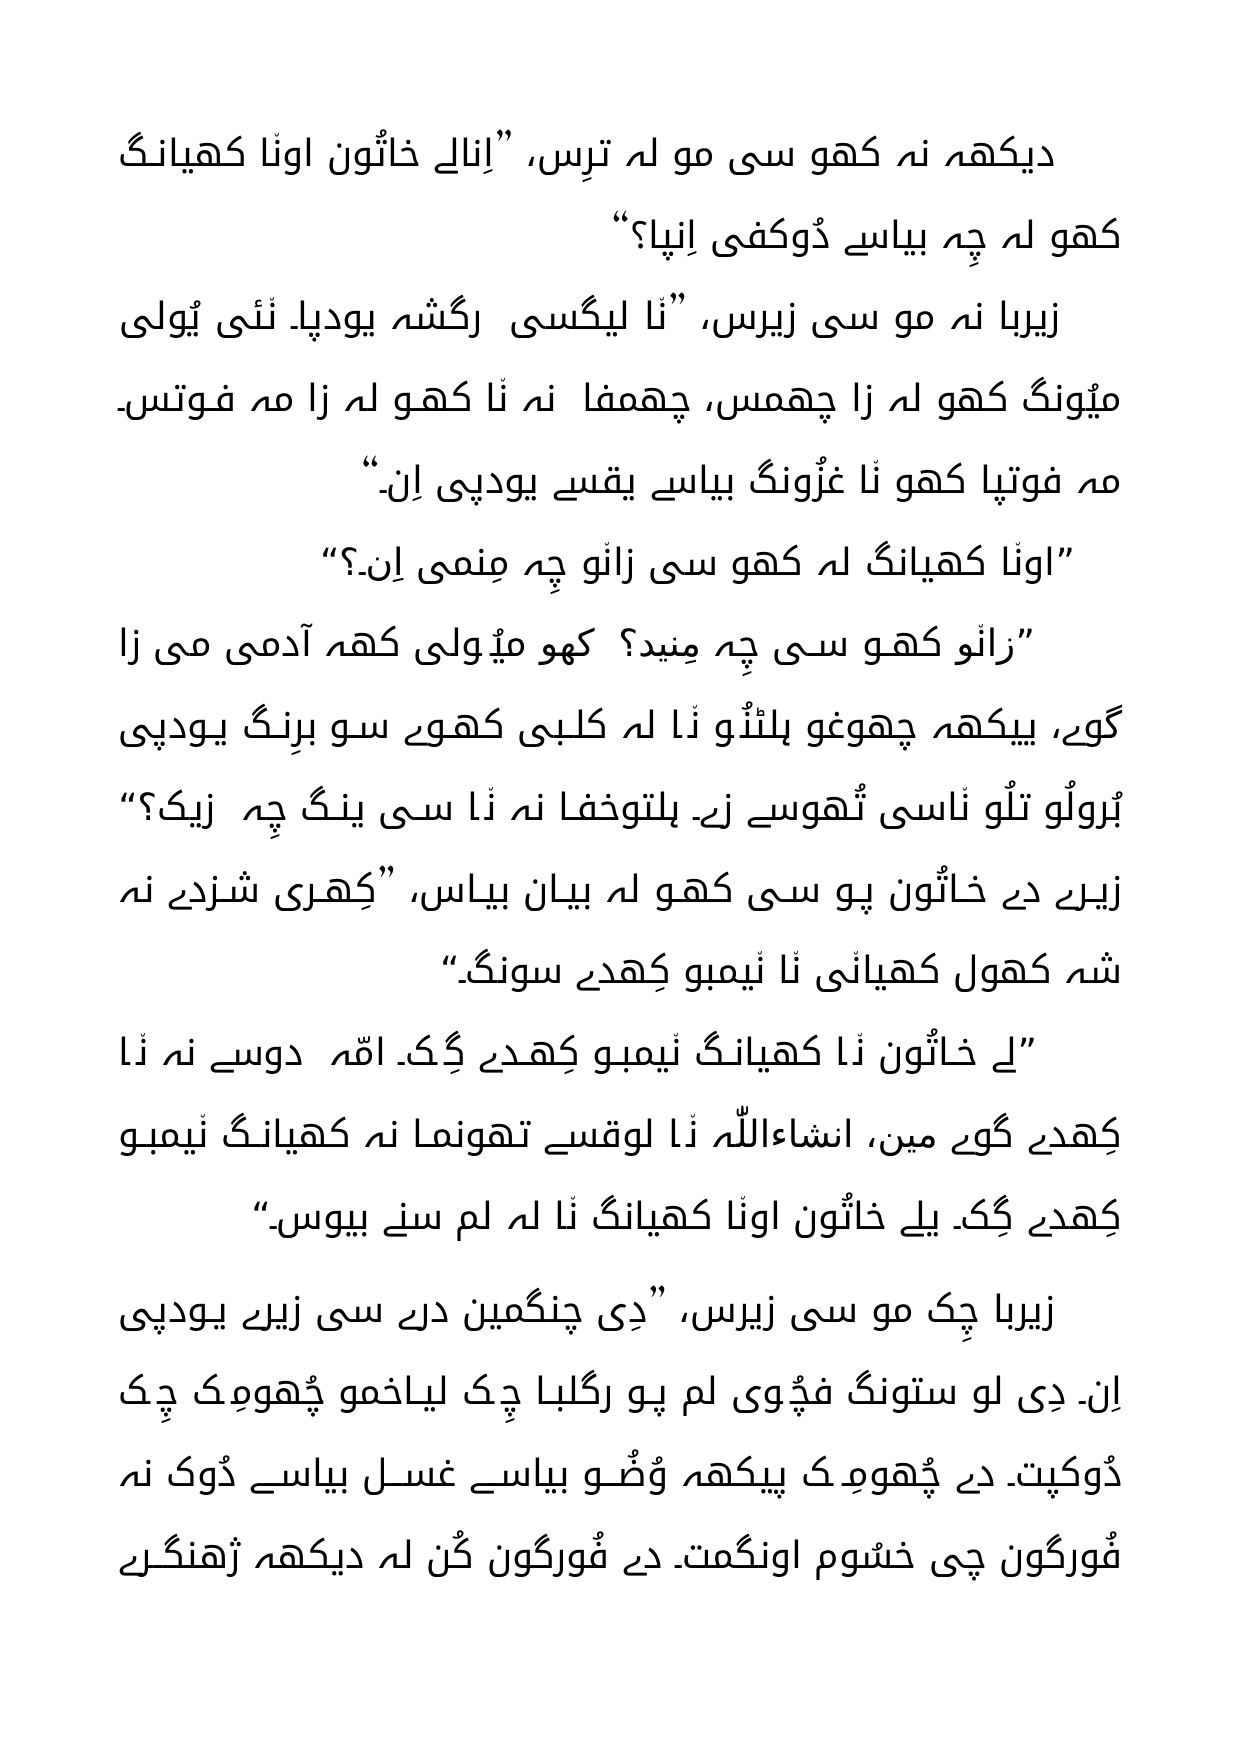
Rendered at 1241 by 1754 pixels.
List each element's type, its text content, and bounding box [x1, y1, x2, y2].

text ”لے خاتُون ن٘ا کھیانگ ن٘یمبو کِھدے گِک۔ امّہ دوسے نہ ن٘ا کِھدے گوے مین، انشاءاللّٰہ ن٘ا لوقسے تھونما نہ کھیانگ ن٘یمبو کِھدے گِک۔ یلے خاتُون اون٘ا کھیانگ ن٘ا لہ لم سنے بیوس۔“ [118, 1018, 1122, 1252]
text ”اون٘ا کھیانگ لہ کھو سی زان٘و چِہ مِنمی اِن۔؟“ [118, 527, 1122, 598]
text زیربا نہ مو سی زیرس، ”ن٘ا لیگسی رگشہ یودپا۔ ن٘ئی یُولی میُونگ کھو لہ زا چھمس، چھمفا نہ ن٘ا کھو لہ زا مہ فوتس۔ مہ فوتپا کھو ن٘ا غزُونگ بیاسے یقسے یودپی اِن۔“ [118, 282, 1122, 516]
text ”زان٘و کھو سی چِہ مِنید؟ کھو میُولی کھہ آدمی می زا گوے، ییکھہ چھوغو ہلٹنُو ن٘ا لہ کلبی کھوے سو برِنگ یودپی بُرولُو تلُو ن٘اسی تُھوسے زے۔ ہلتوخفا نہ ن٘ا سی ینگ چِہ زیک؟“ زیرے دے خاتُون پو سی کھو لہ بیان بیاس، ”کِھری شزدے نہ شہ کھول کھیان٘ی ن٘ا ن٘یمبو کِھدے سونگ۔“ [118, 609, 1122, 1007]
text دیکھہ نہ کھو سی مو لہ ترِس، ”اِنالے خاتُون اون٘ا کھیانگ کھو لہ چِہ بیاسے دُوکفی اِنپا؟“ [118, 118, 1122, 271]
text زیربا چِک مو سی زیرس، ”دِی چنگمین درے سی زیرے یودپی اِن۔ دِی لو ستونگ فچُوی لم پو رگلبا چِک لیاخمو چُھومِک چِک دُوکپت۔ دے چُھومِک پیکھہ وُضُو بیاسے غسل بیاسے دُوک نہ فُورگون چی خسُوم اونگمت۔ دے فُورگون کُن لہ دیکھہ ژھنگرے [118, 1275, 1122, 1591]
